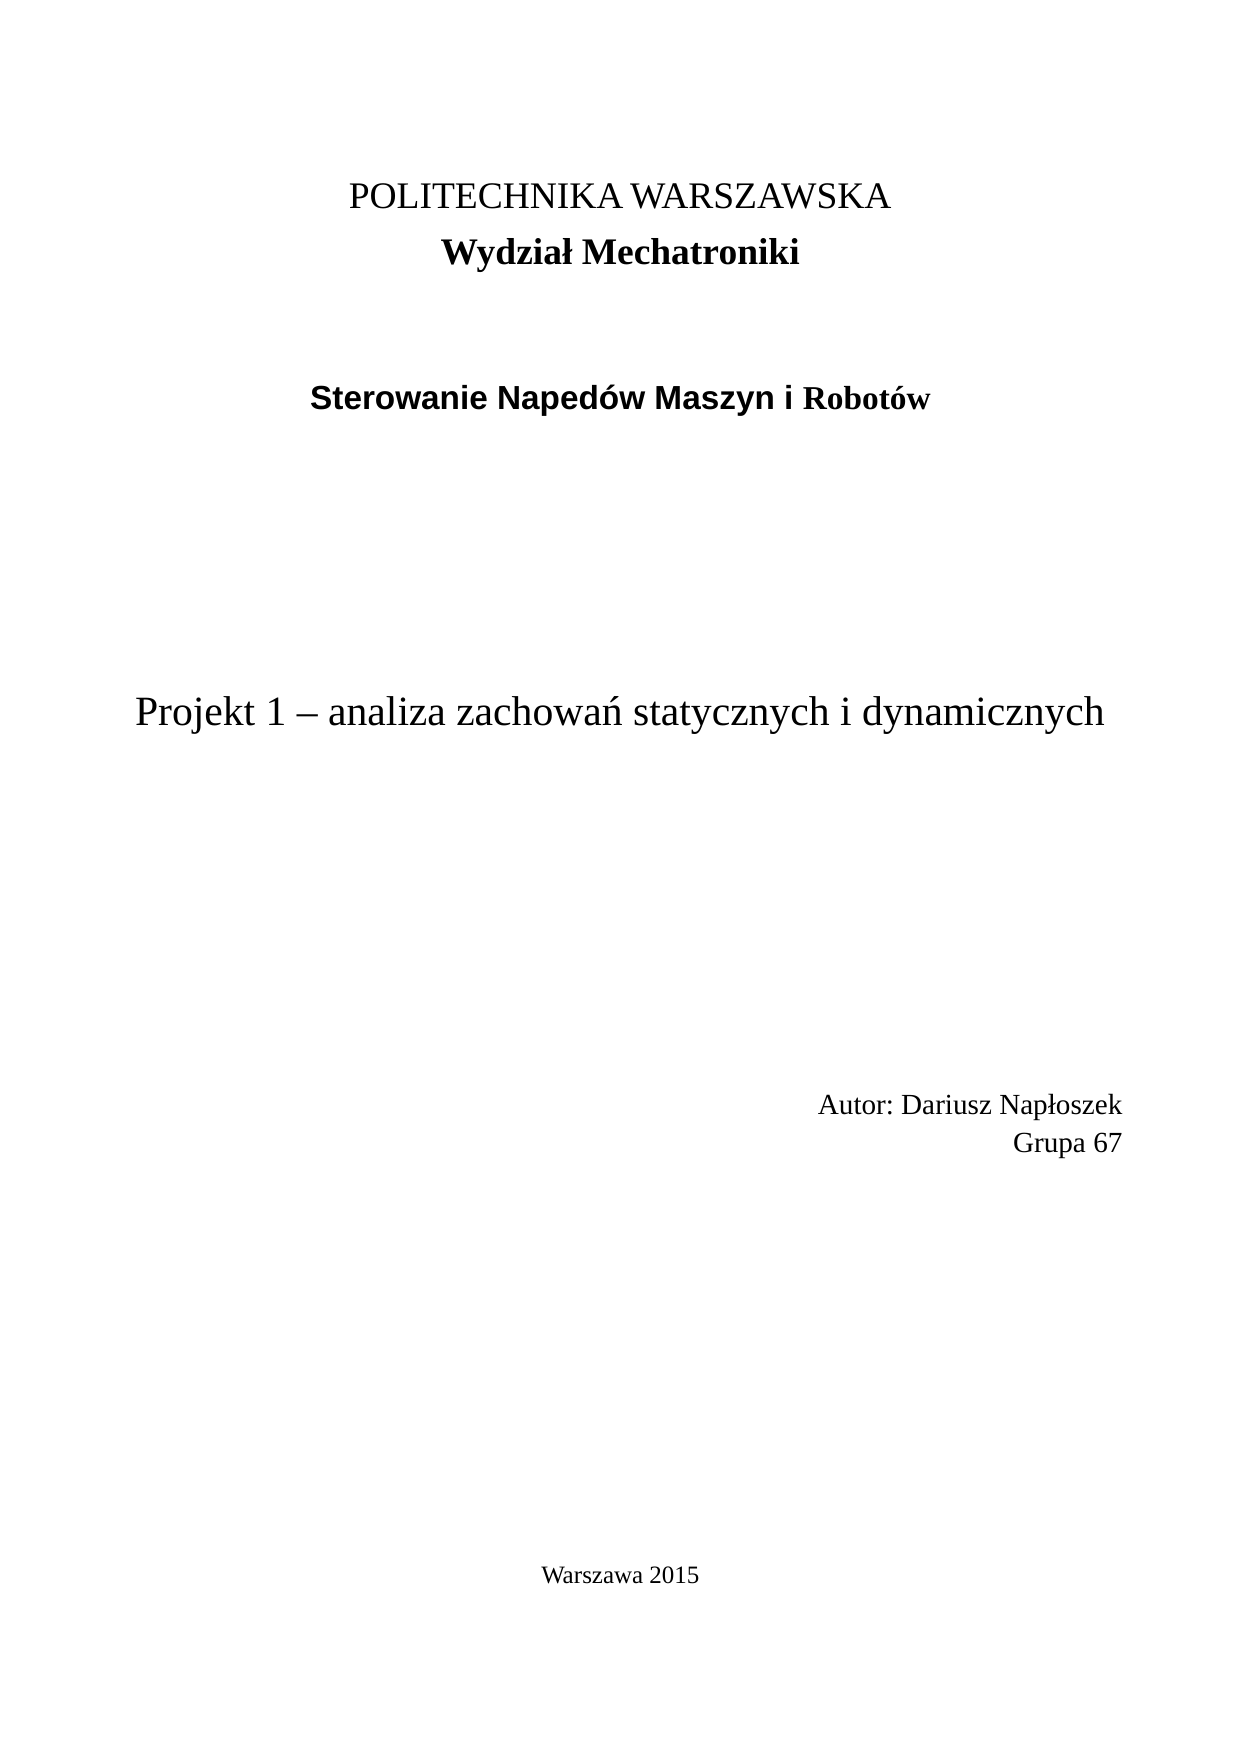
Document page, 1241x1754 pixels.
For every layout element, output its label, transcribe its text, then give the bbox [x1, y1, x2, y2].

text Autor: Dariusz Napłoszek [118, 1087, 1122, 1120]
text Wydział Mechatroniki [118, 229, 1122, 272]
text POLITECHNIKA WARSZAWSKA [118, 174, 1122, 217]
text Projekt 1 – analiza zachowań statycznych i dynamicznych [118, 686, 1122, 734]
subtitle Sterowanie Napedów Maszyn i Robotów [118, 378, 1122, 417]
text Grupa 67 [118, 1125, 1122, 1159]
text Warszawa 2015 [118, 1560, 1122, 1589]
